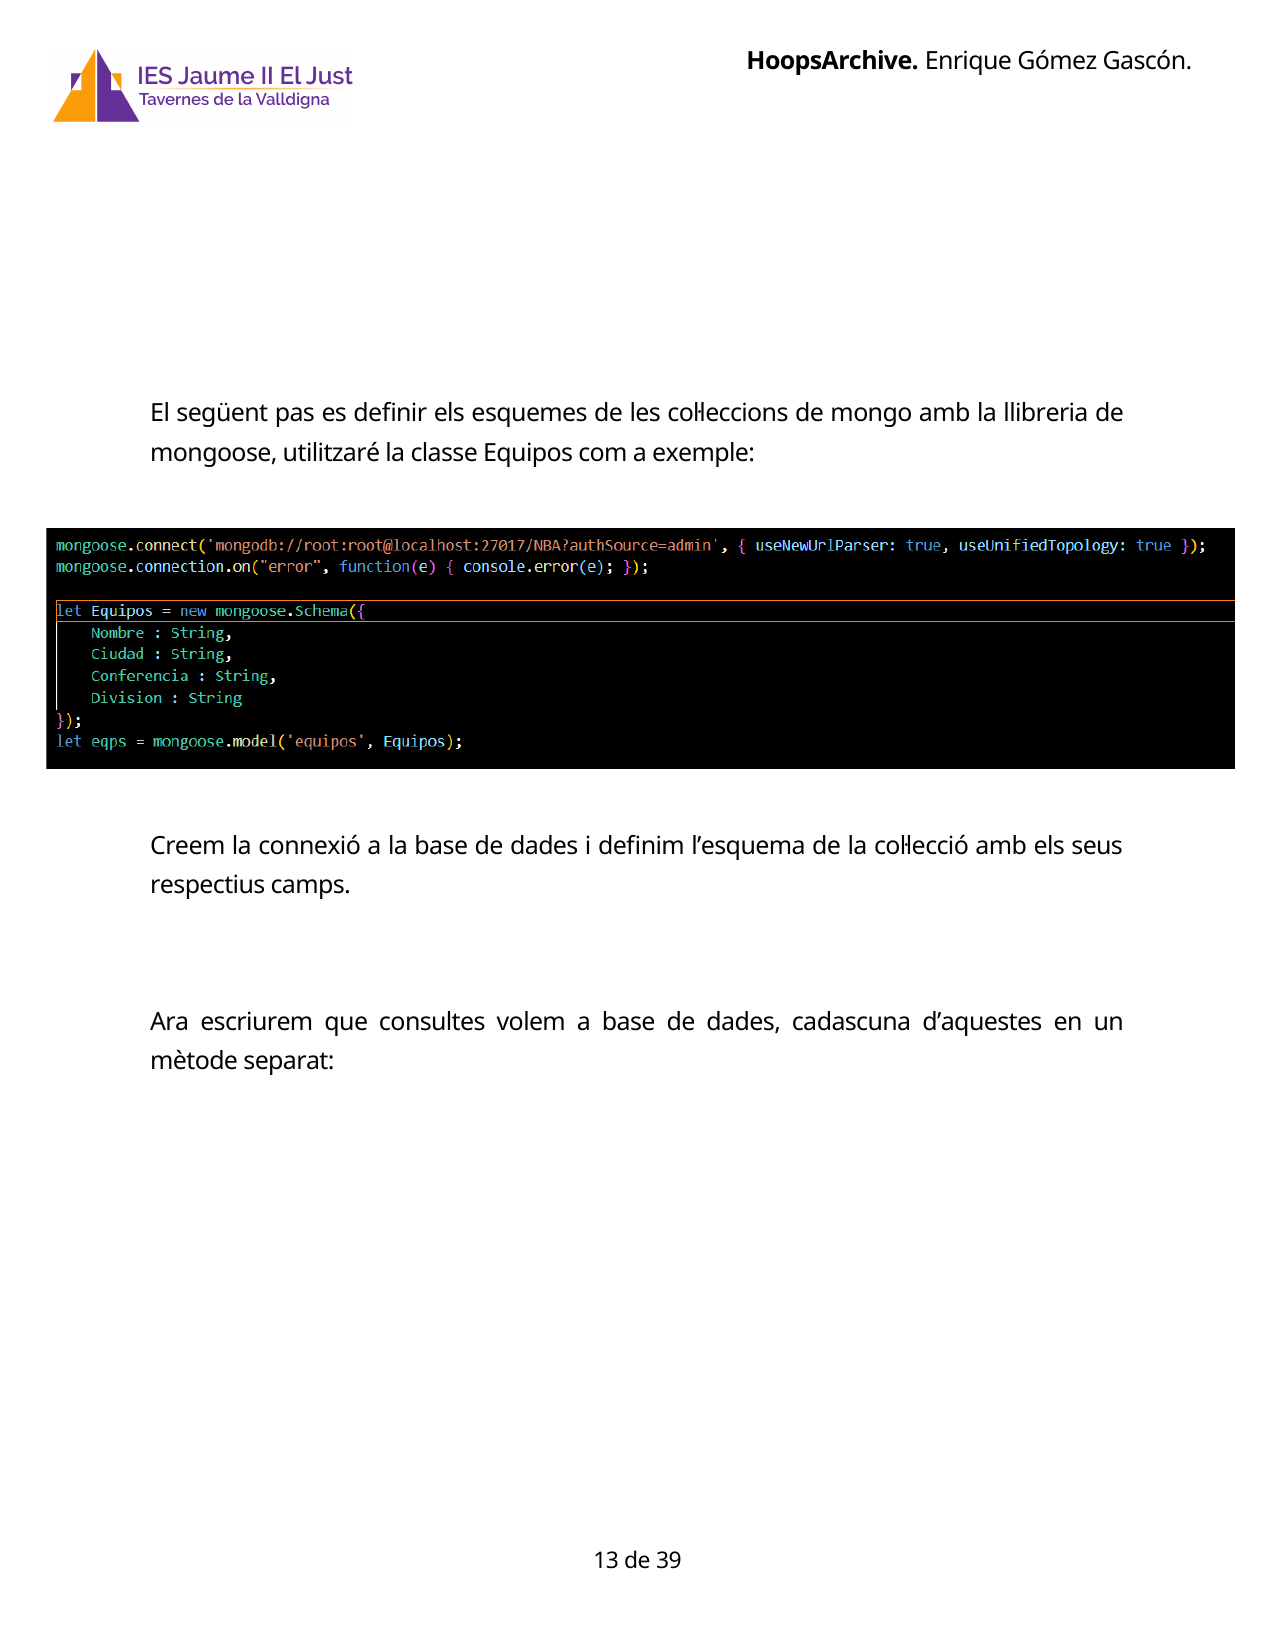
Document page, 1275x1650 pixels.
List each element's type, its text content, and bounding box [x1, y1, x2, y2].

text El següent pas es definir els esquemes de les col·leccions de mongo amb la llibreria de mongoose, utilitzaré la classe Equipos com a exemple: [150, 395, 1124, 468]
picture [49, 42, 353, 129]
text Ara escriurem que consultes volem a base de dades, cadascuna d’aquestes en un mètode separat: [150, 1003, 1124, 1077]
picture [46, 528, 1235, 769]
text Creem la connexió a la base de dades i definim l’esquema de la col·lecció amb els seus respectius camps. [150, 827, 1124, 901]
